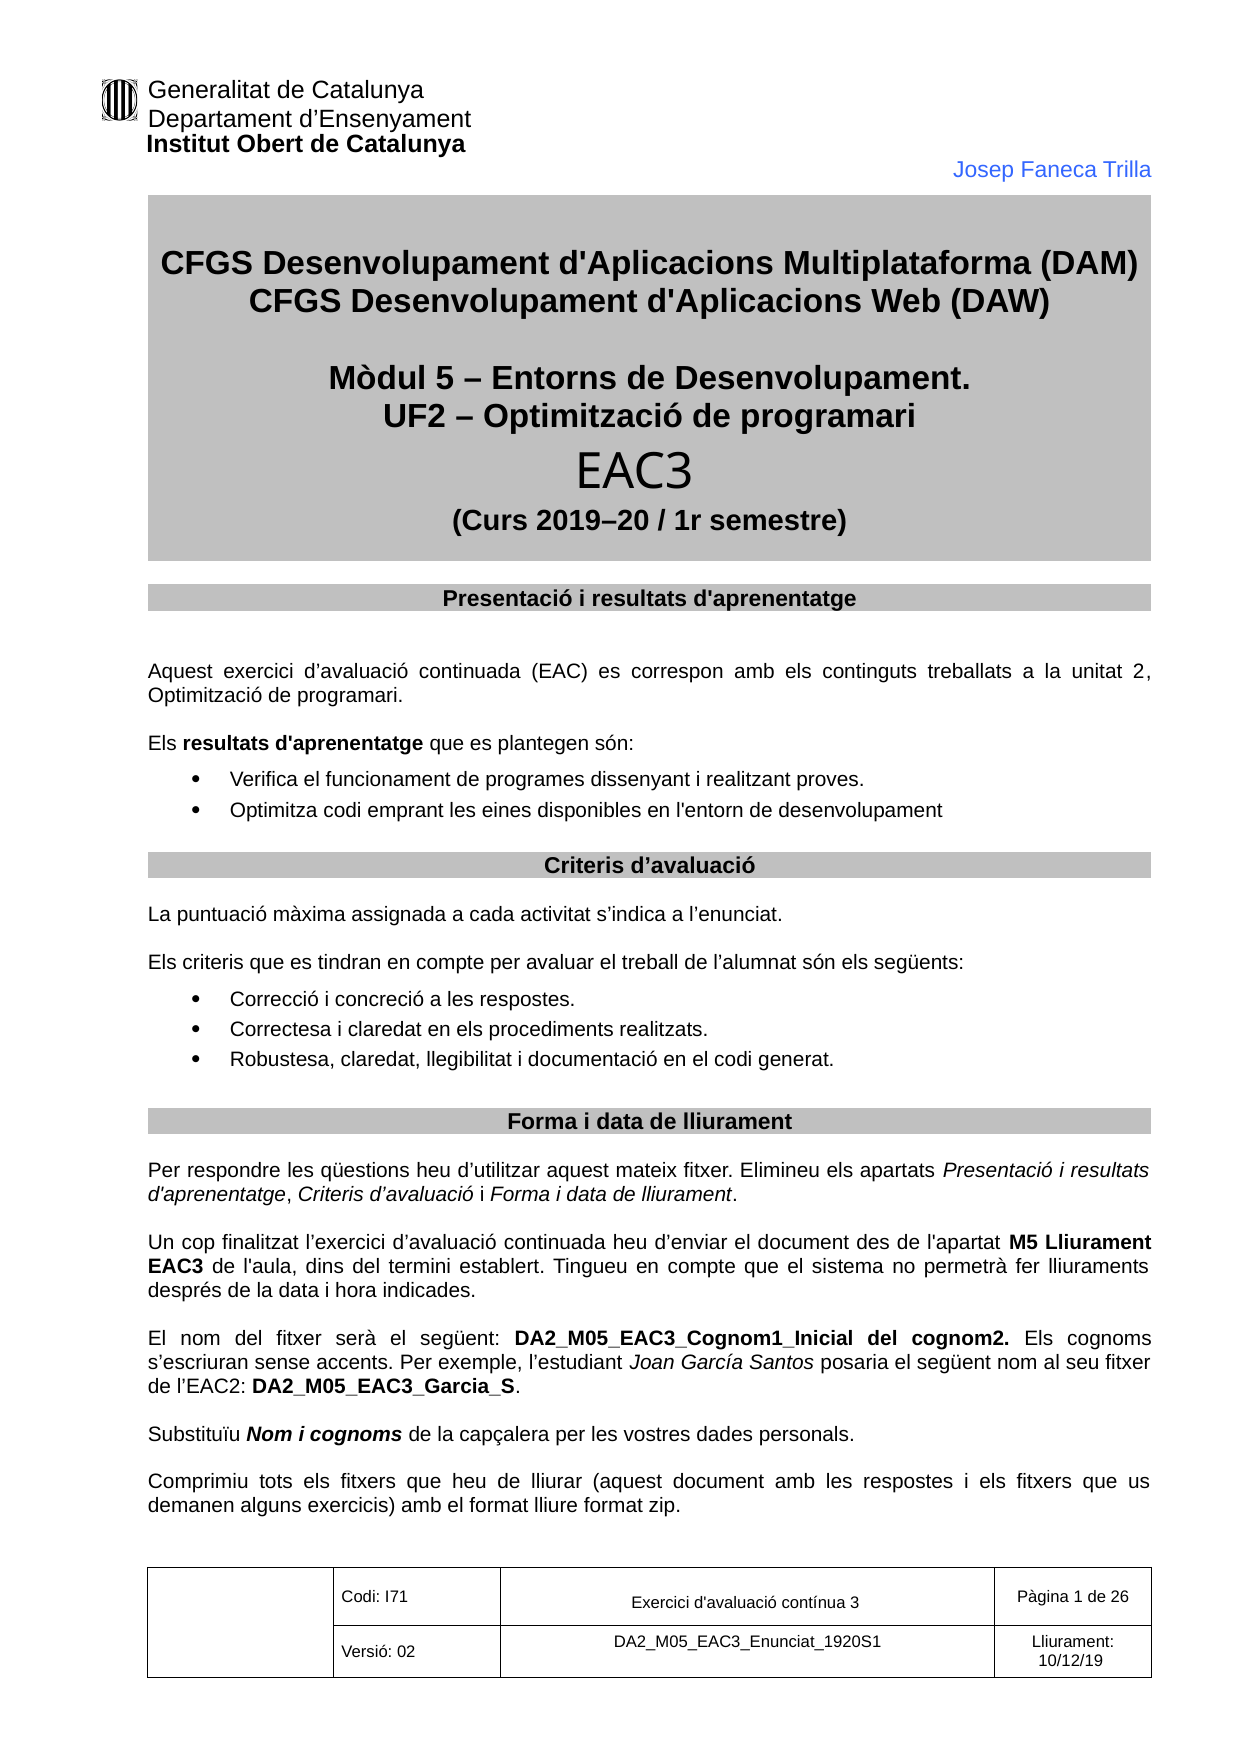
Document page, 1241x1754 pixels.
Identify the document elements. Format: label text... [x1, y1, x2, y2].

text Els criteris que es tindran en compte per avaluar el treball de l’alumnat són els següents: [148, 950, 1151, 974]
text EAC3 [148, 435, 1151, 503]
text CFGS Desenvolupament d'Aplicacions Multiplataforma (DAM) [148, 243, 1151, 281]
list Robustesa, claredat, llegibilitat i documentació en el codi generat. [192, 1047, 1151, 1071]
text Substituïu Nom i cognoms de la capçalera per les vostres dades personals. [148, 1421, 1151, 1445]
text La puntuació màxima assignada a cada activitat s’indica a l’enunciat. [148, 902, 1151, 926]
text Aquest exercici d’avaluació continuada (EAC) es correspon amb els continguts treballats a la unitat 2, Optimització de programari. [148, 659, 1151, 707]
subtitle Mòdul 5 – Entorns de Desenvolupament. [148, 358, 1151, 397]
text Per respondre les qüestions heu d’utilitzar aquest mateix fitxer. Elimineu els apartats Presentació i resultats d'aprenentatge, Criteris d’avaluació i Forma i data de lliurament. [148, 1158, 1151, 1206]
text Criteris d’avaluació [148, 852, 1151, 878]
text Forma i data de lliurament [148, 1108, 1151, 1134]
text Un cop finalitzat l’exercici d’avaluació continuada heu d’enviar el document des de l'apartat M5 Lliurament EAC3 de l'aula, dins del termini establert. Tingueu en compte que el sistema no permetrà fer lliuraments després de la data i hora indicades. [148, 1230, 1151, 1302]
text El nom del fitxer serà el següent: DA2_M05_EAC3_Cognom1_Inicial del cognom2. Els cognoms s’escriuran sense accents. Per exemple, l’estudiant Joan García Santos posaria el següent nom al seu fitxer de l’EAC2: DA2_M05_EAC3_Garcia_S. [148, 1326, 1151, 1397]
subtitle UF2 – Optimització de programari [148, 397, 1151, 435]
list Correcció i concreció a les respostes. [192, 986, 1151, 1011]
list Optimitza codi emprant les eines disponibles en l'entorn de desenvolupament [192, 797, 1151, 822]
text (Curs 2019–20 / 1r semestre) [148, 503, 1151, 537]
text Comprimiu tots els fitxers que heu de lliurar (aquest document amb les respostes i els fitxers que us demanen alguns exercicis) amb el format lliure format zip. [148, 1469, 1151, 1517]
list Correctesa i claredat en els procediments realitzats. [192, 1017, 1151, 1041]
list Verifica el funcionament de programes dissenyant i realitzant proves. [192, 767, 1151, 791]
text CFGS Desenvolupament d'Aplicacions Web (DAW) [148, 281, 1151, 320]
text Els resultats d'aprenentatge que es plantegen són: [148, 731, 1151, 755]
text Presentació i resultats d'aprenentatge [148, 584, 1151, 611]
